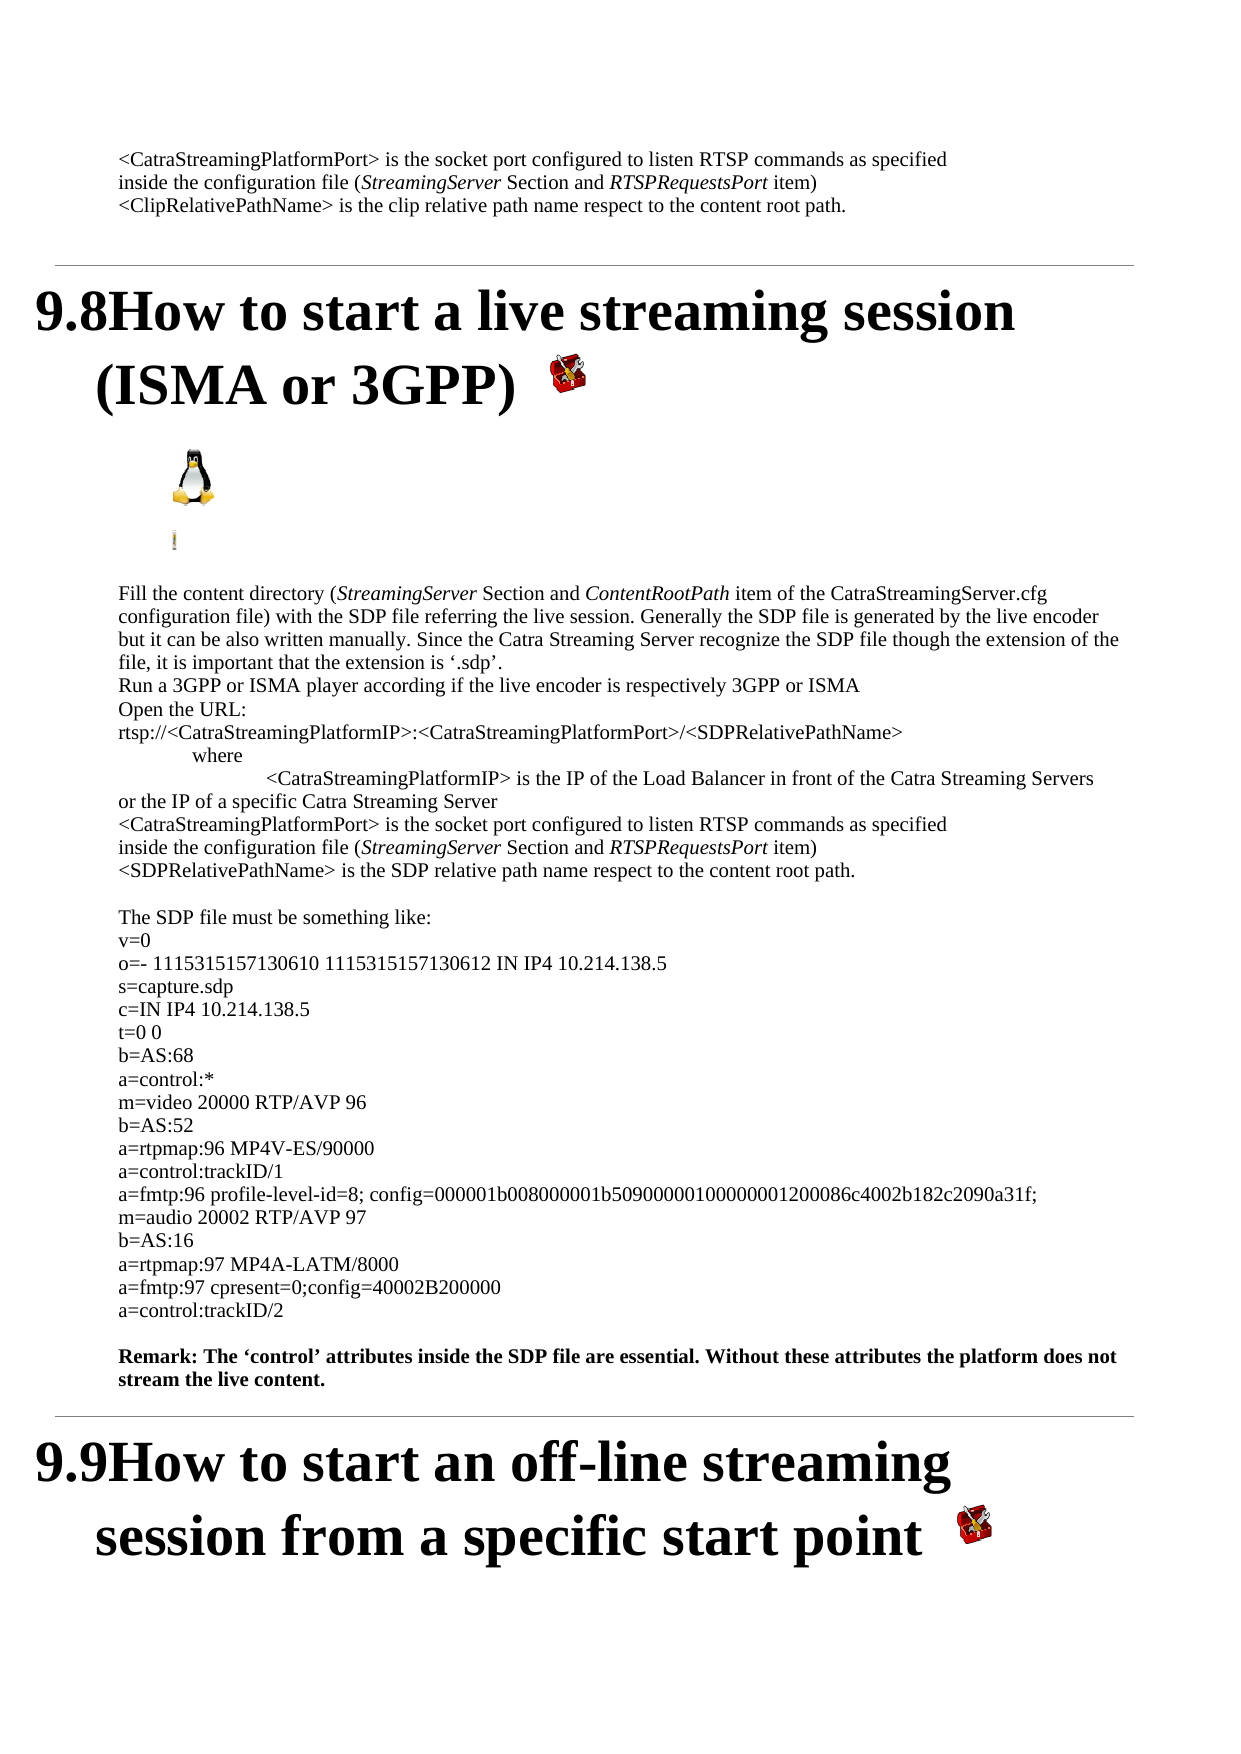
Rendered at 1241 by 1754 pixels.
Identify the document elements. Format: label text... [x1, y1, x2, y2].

text Open the URL: [118, 697, 1122, 721]
text inside the configuration file (StreamingServer Section and RTSPRequestsPort item) [118, 171, 1122, 194]
text rtsp://<CatraStreamingPlatformIP>:<CatraStreamingPlatformPort>/<SDPRelativePathName> [118, 721, 1122, 744]
text <ClipRelativePathName> is the clip relative path name respect to the content root path. [118, 194, 1122, 217]
text b=AS:52 [118, 1114, 1122, 1137]
text a=control:trackID/1 [118, 1160, 1122, 1183]
text <SDPRelativePathName> is the SDP relative path name respect to the content root path. [118, 859, 1122, 882]
text m=audio 20002 RTP/AVP 97 [118, 1206, 1122, 1229]
text where [118, 744, 1122, 767]
text a=fmtp:96 profile-level-id=8; config=000001b008000001b50900000100000001200086c4002b182c2090a31f; [118, 1183, 1122, 1206]
text or the IP of a specific Catra Streaming Server [118, 790, 1122, 813]
text Run a 3GPP or ISMA player according if the live encoder is respectively 3GPP or ISMA [118, 674, 1122, 697]
text <CatraStreamingPlatformPort> is the socket port configured to listen RTSP commands as specified [118, 813, 1122, 836]
picture [172, 449, 214, 506]
text s=capture.sdp [118, 975, 1122, 998]
text inside the configuration file (StreamingServer Section and RTSPRequestsPort item) [118, 836, 1122, 859]
text <CatraStreamingPlatformPort> is the socket port configured to listen RTSP commands as specified [118, 148, 1122, 171]
text m=video 20000 RTP/AVP 96 [118, 1091, 1122, 1114]
picture [954, 1503, 995, 1547]
text a=rtpmap:96 MP4V-ES/90000 [118, 1137, 1122, 1160]
subtitle How to start an off-line streaming session from a specific start point [55, 1417, 1134, 1568]
text a=control:trackID/2 [118, 1299, 1122, 1322]
picture [547, 352, 589, 396]
text a=rtpmap:97 MP4A-LATM/8000 [118, 1252, 1122, 1276]
text b=AS:16 [118, 1229, 1122, 1252]
text The SDP file must be something like: [118, 906, 1122, 929]
subtitle How to start a live streaming session (ISMA or 3GPP) [55, 266, 1134, 417]
text Fill the content directory (StreamingServer Section and ContentRootPath item of the CatraStreamingServer.cfg configuration file) with the SDP file referring the live session. Generally the SDP file is generated by the live encoder but it can be also written manually. Since the Catra Streaming Server recognize the SDP file though the extension of the file, it is important that the extension is ‘.sdp’. [118, 582, 1122, 674]
text b=AS:68 [118, 1044, 1122, 1067]
text o=- 1115315157130610 1115315157130612 IN IP4 10.214.138.5 [118, 952, 1122, 975]
text Remark: The ‘control’ attributes inside the SDP file are essential. Without these attributes the platform does not stream the live content. [118, 1345, 1122, 1391]
text a=fmtp:97 cpresent=0;config=40002B200000 [118, 1276, 1122, 1299]
text a=control:* [118, 1067, 1122, 1091]
text <CatraStreamingPlatformIP> is the IP of the Load Balancer in front of the Catra Streaming Servers [118, 767, 1122, 790]
text c=IN IP4 10.214.138.5 [118, 998, 1122, 1021]
picture [172, 530, 177, 550]
text t=0 0 [118, 1021, 1122, 1044]
text v=0 [118, 929, 1122, 952]
